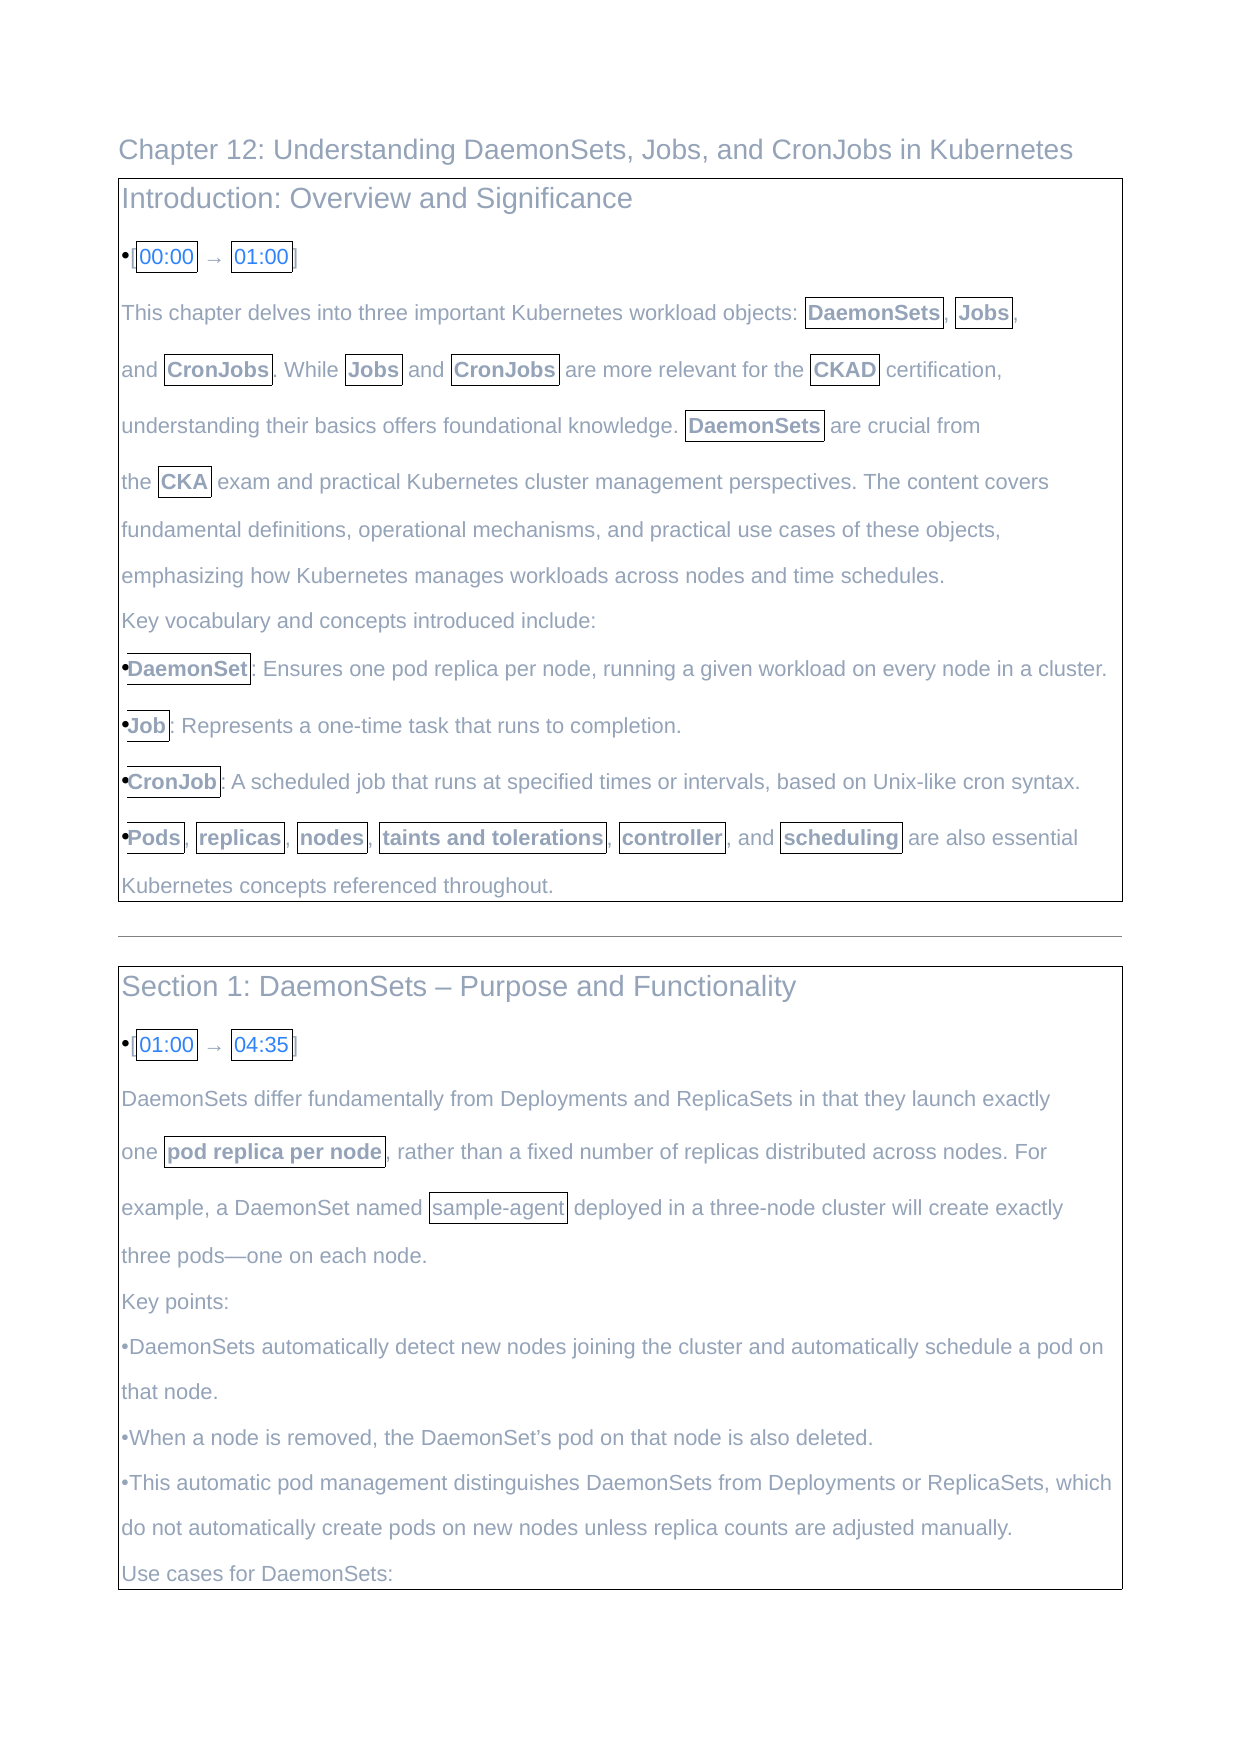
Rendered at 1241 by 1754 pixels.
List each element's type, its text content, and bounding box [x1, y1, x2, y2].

list Pods, replicas, nodes, taints and tolerations, controller, and scheduling are also essential Kubernetes concepts referenced throughout. [119, 819, 1122, 901]
list CronJob: A scheduled job that runs at specified times or intervals, based on Unix-like cron syntax. [119, 763, 1122, 797]
list When a node is removed, the DaemonSet’s pod on that node is also deleted. [119, 1422, 1122, 1450]
subtitle Introduction: Overview and Significance [119, 179, 1122, 214]
list DaemonSets automatically detect new nodes joining the cluster and automatically schedule a pod on that node. [119, 1331, 1122, 1404]
text Use cases for DaemonSets: [119, 1557, 1122, 1589]
list This automatic pod management distinguishes DaemonSets from Deployments or ReplicaSets, which do not automatically create pods on new nodes unless replica counts are adjusted manually. [119, 1467, 1122, 1540]
list Job: Represents a one-time task that runs to completion. [119, 706, 1122, 741]
subtitle Chapter 12: Understanding DaemonSets, Jobs, and CronJobs in Kubernetes [118, 133, 1122, 165]
subtitle Section 1: DaemonSets – Purpose and Functionality [119, 967, 1122, 1002]
list [01:00 → 04:35] DaemonSets differ fundamentally from Deployments and ReplicaSets in that they launch exactly one pod replica per node, rather than a fixed number of replicas distributed across nodes. For example, a DaemonSet named sample-agent deployed in a three-node cluster will create exactly three pods—one on each node. [119, 1026, 1122, 1268]
text Key points: [119, 1286, 1122, 1314]
list [00:00 → 01:00] This chapter delves into three important Kubernetes workload objects: DaemonSets, Jobs, and CronJobs. While Jobs and CronJobs are more relevant for the CKAD certification, understanding their basics offers foundational knowledge. DaemonSets are crucial from the CKA exam and practical Kubernetes cluster management perspectives. The content covers fundamental definitions, operational mechanisms, and practical use cases of these objects, emphasizing how Kubernetes manages workloads across nodes and time schedules. [119, 238, 1122, 588]
text Key vocabulary and concepts introduced include: [119, 605, 1122, 633]
list DaemonSet: Ensures one pod replica per node, running a given workload on every node in a cluster. [119, 650, 1122, 684]
